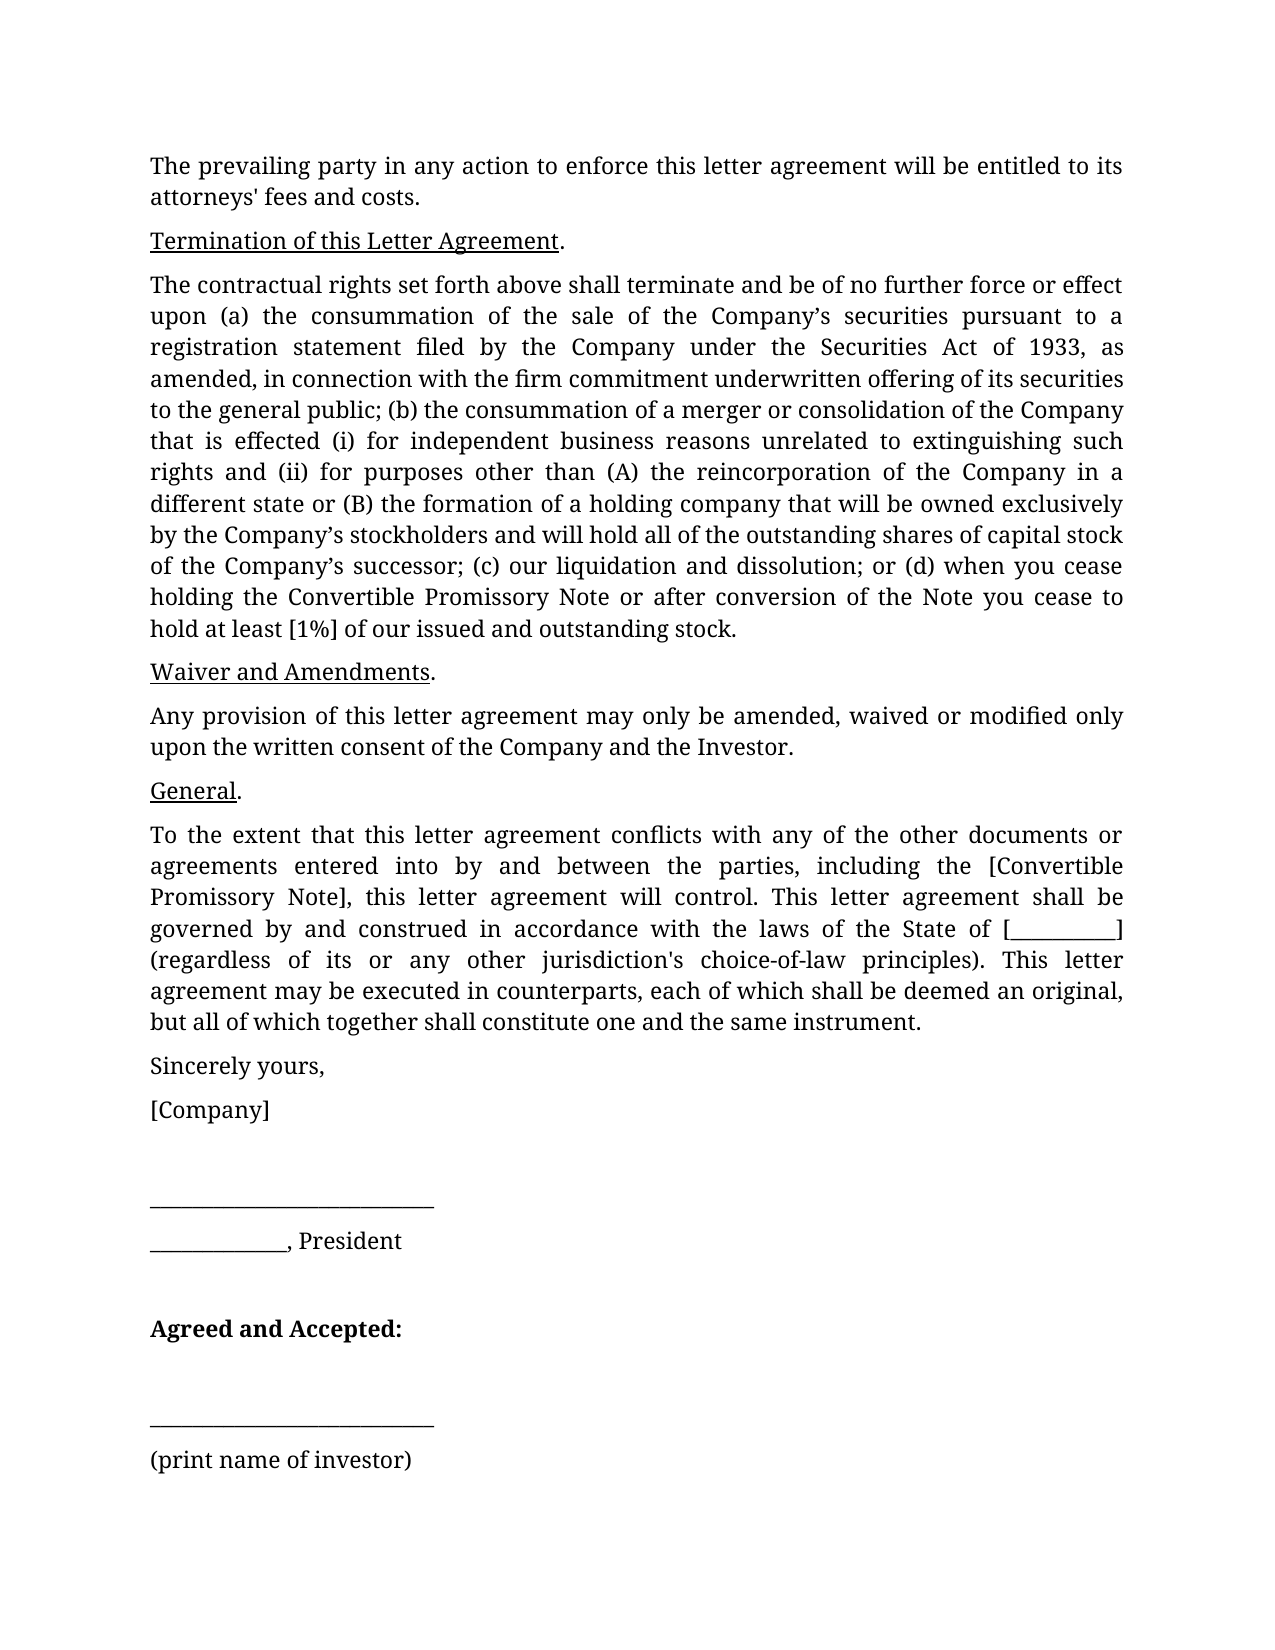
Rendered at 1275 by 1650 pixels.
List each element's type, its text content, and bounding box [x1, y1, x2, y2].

text (print name of investor) [150, 1444, 1125, 1475]
text The contractual rights set forth above shall terminate and be of no further force or effect upon (a) the consummation of the sale of the Company’s securities pursuant to a registration statement filed by the Company under the Securities Act of 1933, as amended, in connection with the firm commitment underwritten offering of its securities to the general public; (b) the consummation of a merger or consolidation of the Company that is effected (i) for independent business reasons unrelated to extinguishing such rights and (ii) for purposes other than (A) the reincorporation of the Company in a different state or (B) the formation of a holding company that will be owned exclusively by the Company’s stockholders and will hold all of the outstanding shares of capital stock of the Company’s successor; (c) our liquidation and dissolution; or (d) when you cease holding the Convertible Promissory Note or after conversion of the Note you cease to hold at least [1%] of our issued and outstanding stock. [150, 269, 1125, 644]
text ___________________________ [150, 1181, 1125, 1212]
text General. [150, 775, 1125, 806]
text The prevailing party in any action to enforce this letter agreement will be entitled to its attorneys' fees and costs. [150, 150, 1125, 212]
text [Company] [150, 1094, 1125, 1125]
text ___________________________ [150, 1400, 1125, 1431]
text Termination of this Letter Agreement. [150, 225, 1125, 256]
text Waiver and Amendments. [150, 656, 1125, 687]
text _____________, President [150, 1225, 1125, 1256]
text Any provision of this letter agreement may only be amended, waived or modified only upon the written consent of the Company and the Investor. [150, 700, 1125, 762]
text To the extent that this letter agreement conflicts with any of the other documents or agreements entered into by and between the parties, including the [Convertible Promissory Note], this letter agreement will control. This letter agreement shall be governed by and construed in accordance with the laws of the State of [__________] (regardless of its or any other jurisdiction's choice-of-law principles). This letter agreement may be executed in counterparts, each of which shall be deemed an original, but all of which together shall constitute one and the same instrument. [150, 819, 1125, 1037]
text Agreed and Accepted: [150, 1312, 1125, 1344]
text Sincerely yours, [150, 1050, 1125, 1081]
